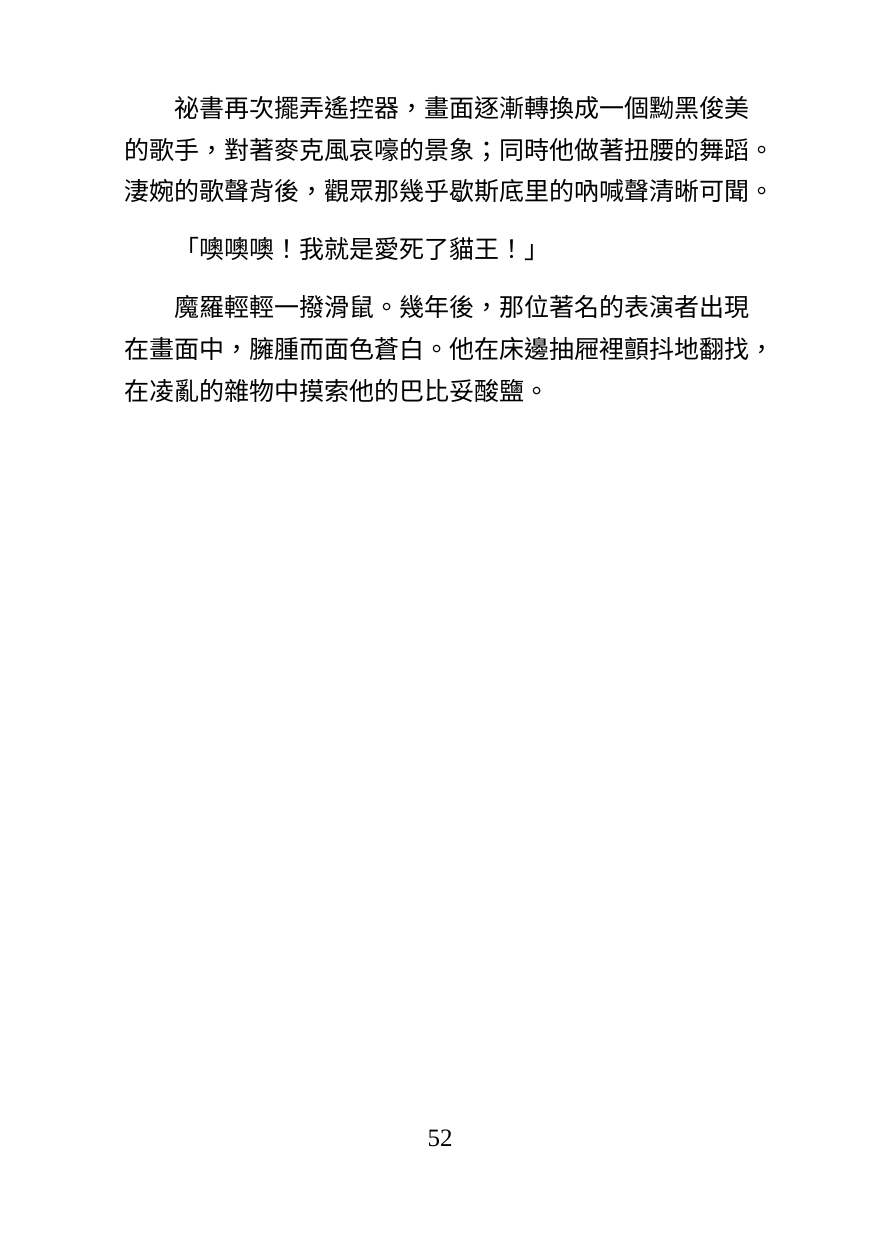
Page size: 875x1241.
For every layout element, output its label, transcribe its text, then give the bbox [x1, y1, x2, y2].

text 祕書再次擺弄遙控器，畫面逐漸轉換成一個黝黑俊美的歌手，對著麥克風哀嚎的景象；同時他做著扭腰的舞蹈。淒婉的歌聲背後，觀眾那幾乎歇斯底里的吶喊聲清晰可聞。 [124, 88, 756, 208]
text 魔羅輕輕一撥滑鼠。幾年後，那位著名的表演者出現在畫面中，臃腫而面色蒼白。他在床邊抽屜裡顫抖地翻找，在凌亂的雜物中摸索他的巴比妥酸鹽。 [124, 288, 756, 407]
text 「噢噢噢！我就是愛死了貓王！」 [124, 230, 756, 266]
